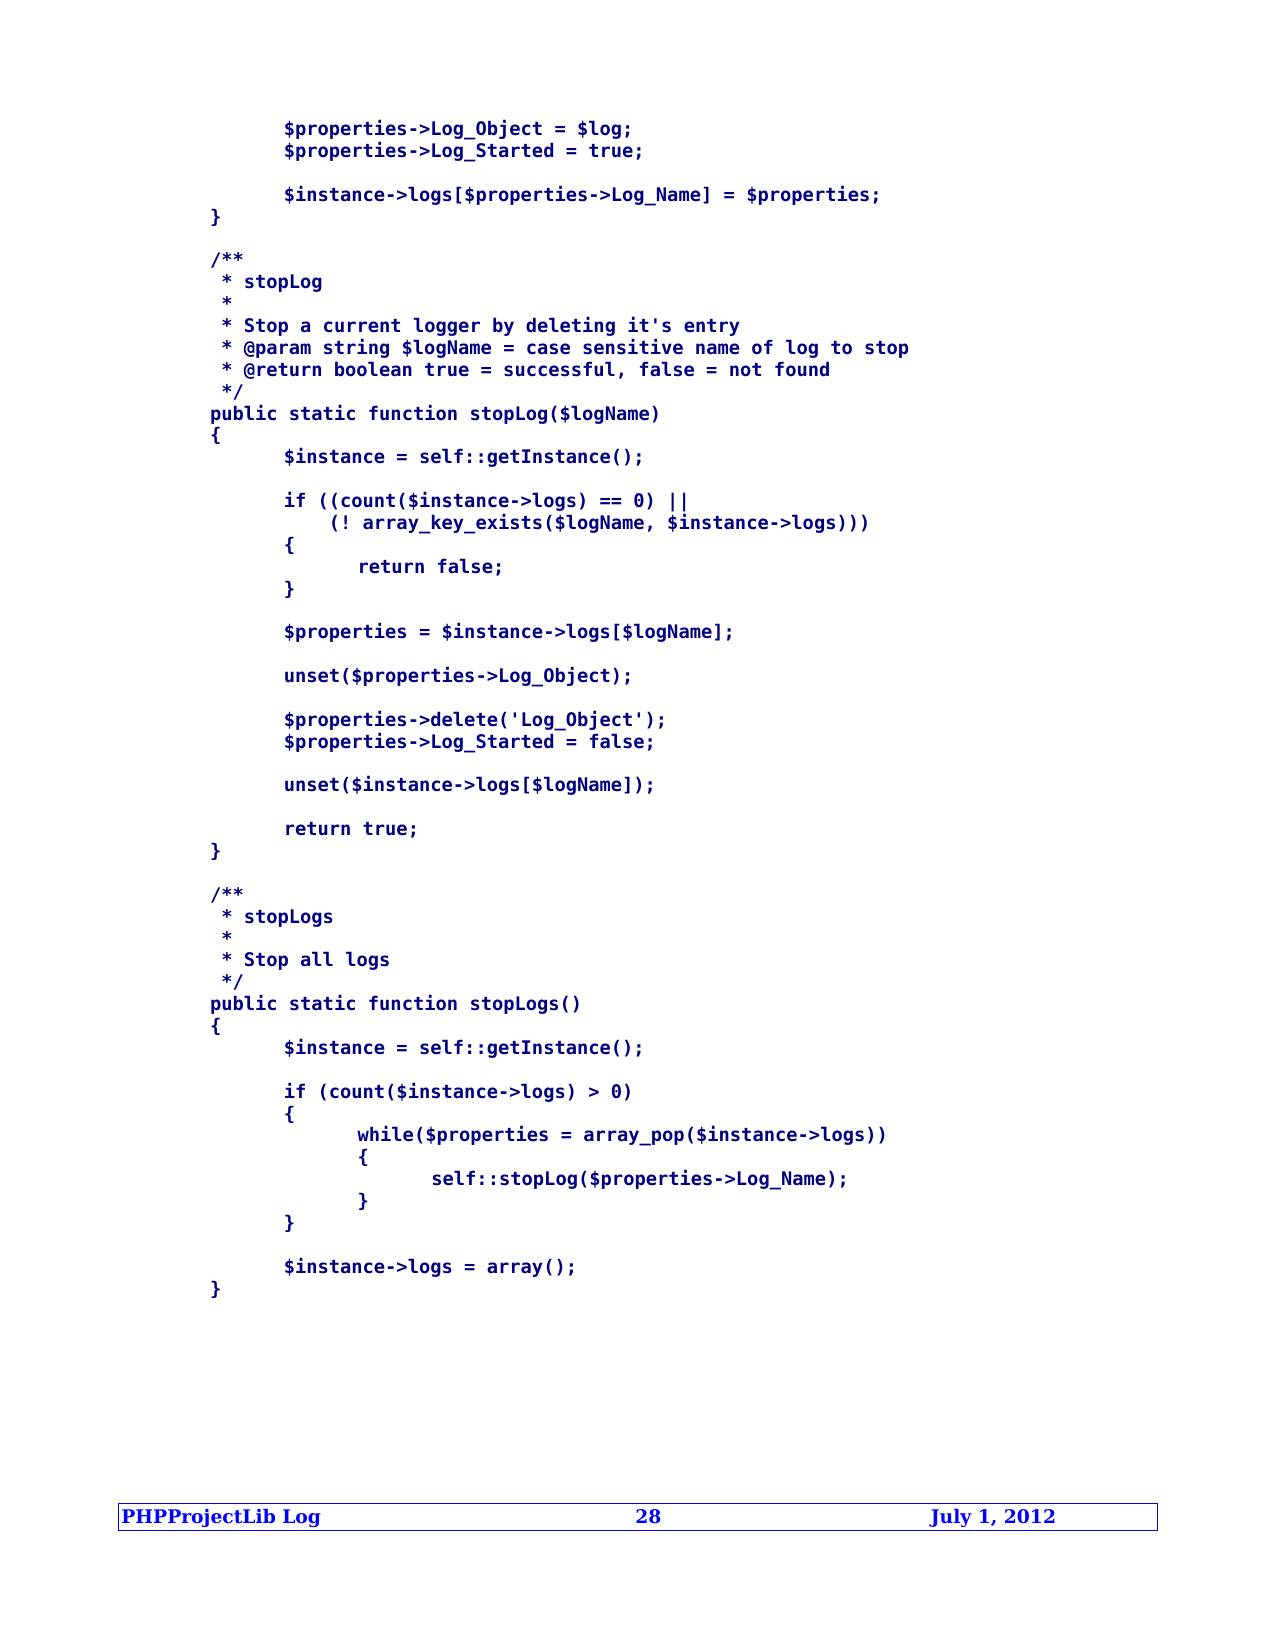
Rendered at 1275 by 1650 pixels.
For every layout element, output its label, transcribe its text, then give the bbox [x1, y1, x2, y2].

list */ [136, 381, 1157, 402]
list * stopLog [136, 271, 1157, 293]
list $instance->logs = array(); [136, 1256, 1157, 1277]
list { [136, 1146, 1157, 1168]
list * @param string $logName = case sensitive name of log to stop [136, 337, 1157, 359]
list $properties->Log_Object = $log; [136, 118, 1157, 140]
list * [136, 927, 1157, 949]
list $instance->logs[$properties->Log_Name] = $properties; [136, 184, 1157, 206]
list $properties = $instance->logs[$logName]; [136, 621, 1157, 643]
list { [136, 1015, 1157, 1037]
list return true; [136, 818, 1157, 840]
list (! array_key_exists($logName, $instance->logs))) [136, 512, 1157, 534]
list } [136, 577, 1157, 599]
list if ((count($instance->logs) == 0) || [136, 490, 1157, 512]
list $instance = self::getInstance(); [136, 1037, 1157, 1059]
list */ [136, 971, 1157, 993]
list $properties->delete('Log_Object'); [136, 709, 1157, 731]
list * stopLogs [136, 906, 1157, 927]
list * Stop all logs [136, 949, 1157, 971]
list /** [136, 249, 1157, 271]
list public static function stopLog($logName) [136, 402, 1157, 424]
list self::stopLog($properties->Log_Name); [136, 1168, 1157, 1190]
list } [136, 1277, 1157, 1299]
list $instance = self::getInstance(); [136, 446, 1157, 468]
list * Stop a current logger by deleting it's entry [136, 315, 1157, 337]
list $properties->Log_Started = false; [136, 731, 1157, 752]
list { [136, 1102, 1157, 1124]
list while($properties = array_pop($instance->logs)) [136, 1124, 1157, 1146]
list unset($properties->Log_Object); [136, 665, 1157, 687]
list { [136, 424, 1157, 446]
list * [136, 293, 1157, 315]
list { [136, 534, 1157, 556]
list public static function stopLogs() [136, 993, 1157, 1015]
list if (count($instance->logs) > 0) [136, 1081, 1157, 1102]
list } [136, 1212, 1157, 1234]
list return false; [136, 556, 1157, 577]
list * @return boolean true = successful, false = not found [136, 359, 1157, 381]
list } [136, 1190, 1157, 1212]
list } [136, 840, 1157, 862]
list unset($instance->logs[$logName]); [136, 774, 1157, 796]
list $properties->Log_Started = true; [136, 140, 1157, 162]
list /** [136, 884, 1157, 906]
list } [136, 206, 1157, 227]
